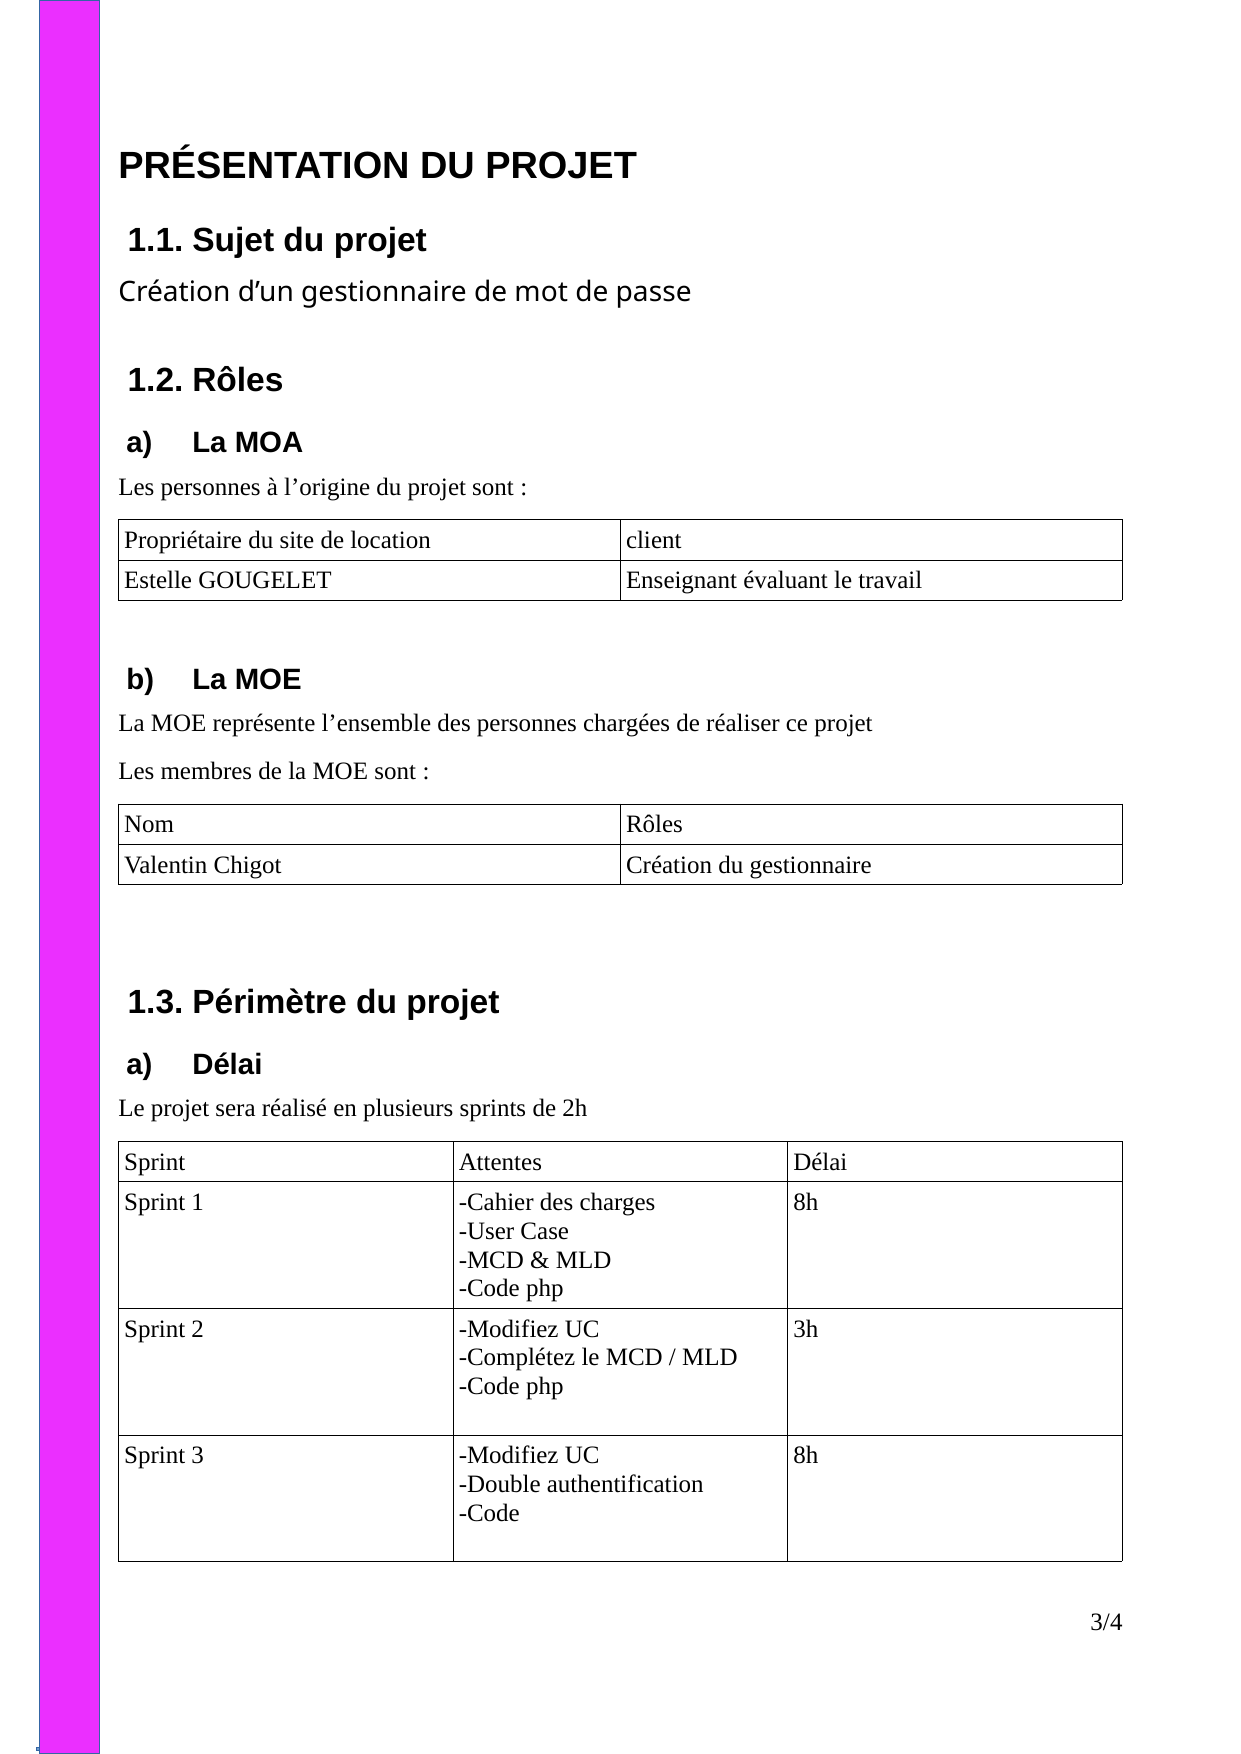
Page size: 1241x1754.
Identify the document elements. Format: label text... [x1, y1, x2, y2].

text Les personnes à l’origine du projet sont : [118, 472, 1122, 500]
table_header Nom [119, 805, 620, 844]
text Création d’un gestionnaire de mot de passe [118, 271, 1122, 309]
table_cell Estelle GOUGELET [119, 561, 620, 600]
subtitle PRÉSENTATION DU PROJET [118, 143, 1122, 187]
subtitle Périmètre du projet [118, 981, 1122, 1020]
table_cell Sprint 2 [119, 1309, 453, 1434]
table_cell -Modifiez UC -Double authentification -Code [454, 1436, 787, 1561]
text Les membres de la MOE sont : [118, 756, 1122, 785]
table_header Délai [788, 1142, 1122, 1181]
table_cell Création du gestionnaire [621, 845, 1122, 884]
table_cell Sprint 1 [119, 1182, 453, 1308]
table_header Attentes [454, 1142, 787, 1181]
table_cell 3h [788, 1309, 1122, 1434]
table_cell 8h [788, 1436, 1122, 1561]
table_header Propriétaire du site de location [119, 520, 620, 559]
table_header client [621, 520, 1122, 559]
text La MOE représente l’ensemble des personnes chargées de réaliser ce projet [118, 708, 1122, 737]
table_header Sprint [119, 1142, 453, 1181]
subtitle La MOA [118, 425, 1122, 459]
table_cell -Cahier des charges -User Case -MCD & MLD -Code php [454, 1182, 787, 1308]
subtitle Délai [118, 1047, 1122, 1081]
table_cell Enseignant évaluant le travail [621, 561, 1122, 600]
subtitle La MOE [118, 662, 1122, 696]
table_cell 8h [788, 1182, 1122, 1308]
subtitle Sujet du projet [118, 220, 1122, 259]
table_cell Valentin Chigot [119, 845, 620, 884]
table_cell Sprint 3 [119, 1436, 453, 1561]
subtitle Rôles [118, 359, 1122, 398]
table_header Rôles [621, 805, 1122, 844]
table_cell -Modifiez UC -Complétez le MCD / MLD -Code php [454, 1309, 787, 1434]
text Le projet sera réalisé en plusieurs sprints de 2h [118, 1093, 1122, 1122]
